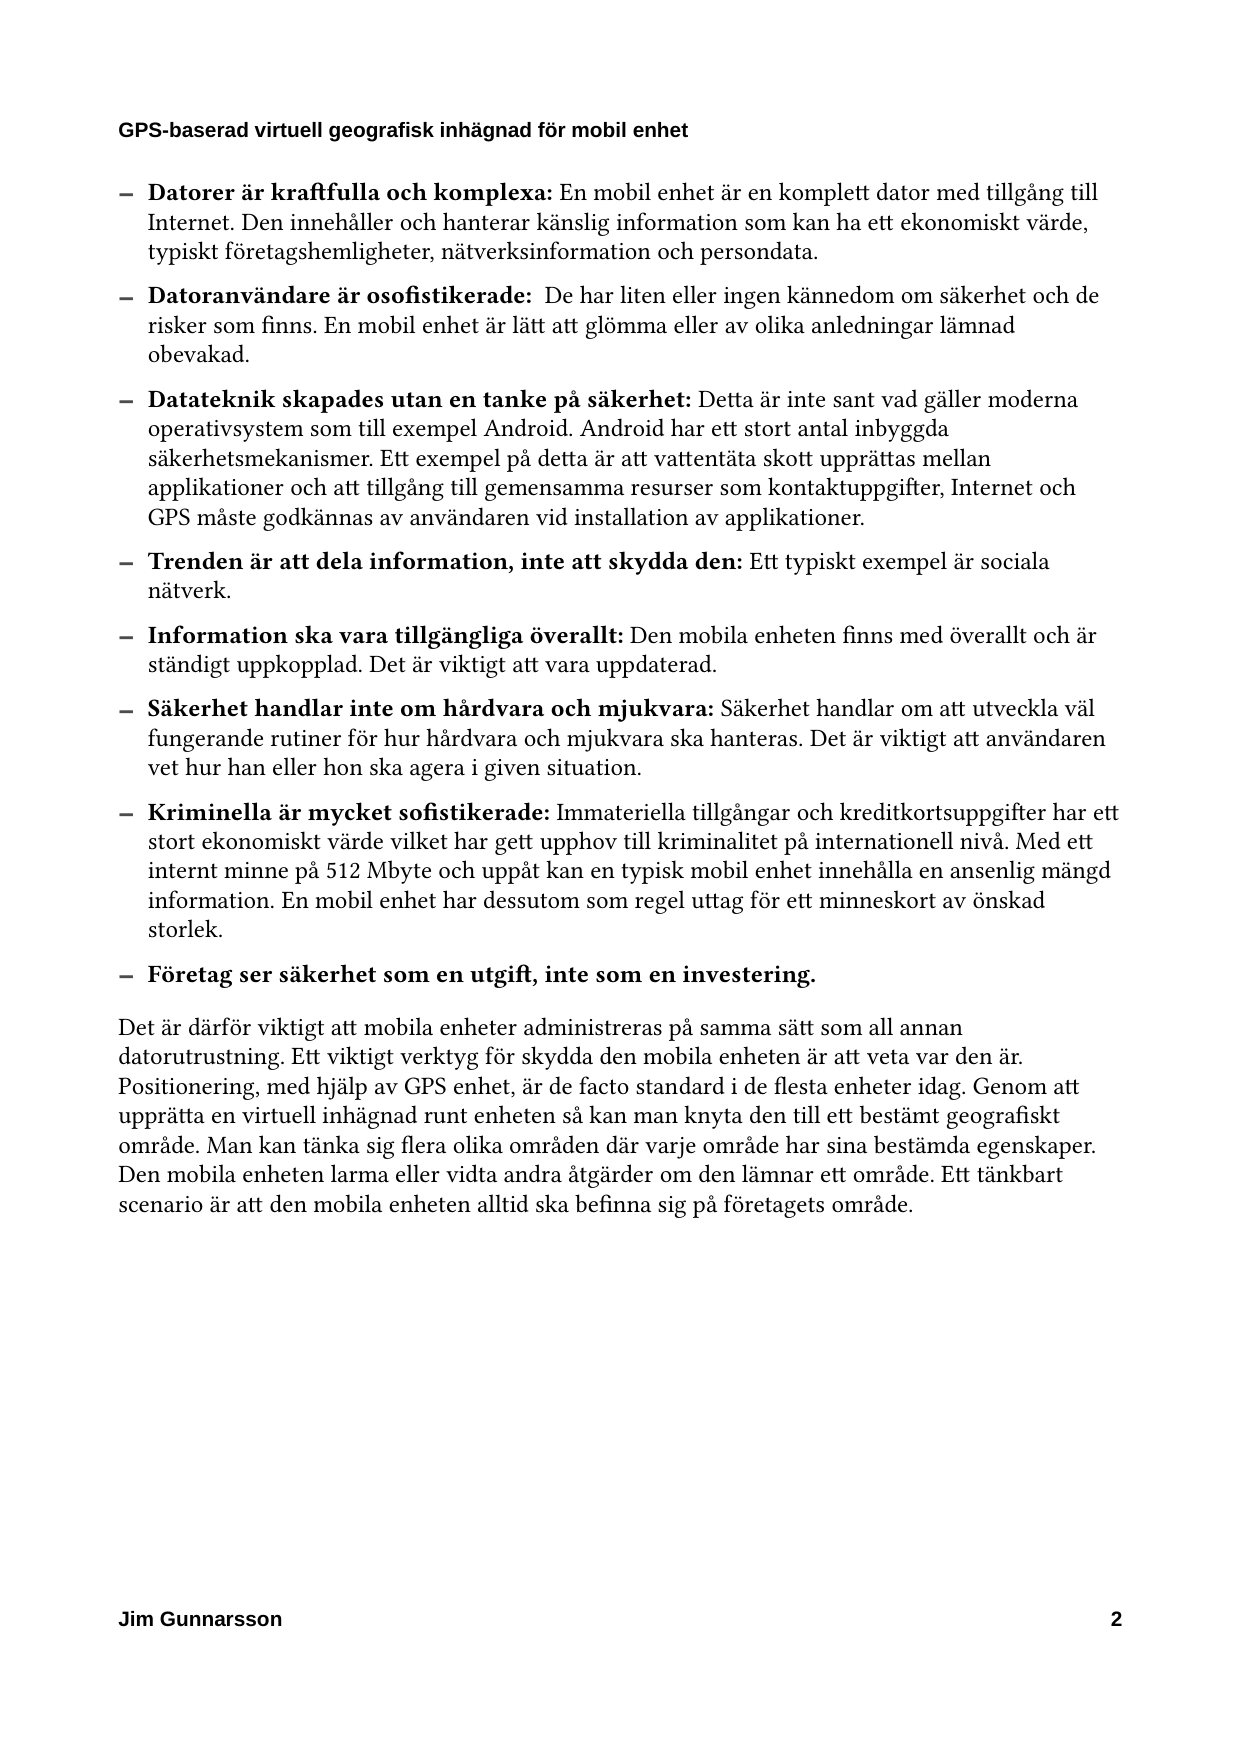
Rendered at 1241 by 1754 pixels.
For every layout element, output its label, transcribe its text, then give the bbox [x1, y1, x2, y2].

list Trenden är att dela information, inte att skydda den: Ett typiskt exempel är sociala nätverk. [118, 546, 1122, 605]
list Kriminella är mycket sofistikerade: Immateriella tillgångar och kreditkortsuppgifter har ett stort ekonomiskt värde vilket har gett upphov till kriminalitet på internationell nivå. Med ett internt minne på 512 Mbyte och uppåt kan en typisk mobil enhet innehålla en ansenlig mängd information. En mobil enhet har dessutom som regel uttag för ett minneskort av önskad storlek. [118, 796, 1122, 944]
list Datateknik skapades utan en tanke på säkerhet: Detta är inte sant vad gäller moderna operativsystem som till exempel Android. Android har ett stort antal inbyggda säkerhetsmekanismer. Ett exempel på detta är att vattentäta skott upprättas mellan applikationer och att tillgång till gemensamma resurser som kontaktuppgifter, Internet och GPS måste godkännas av användaren vid installation av applikationer. [118, 383, 1122, 531]
list Säkerhet handlar inte om hårdvara och mjukvara: Säkerhet handlar om att utveckla väl fungerande rutiner för hur hårdvara och mjukvara ska hanteras. Det är viktigt att användaren vet hur han eller hon ska agera i given situation. [118, 693, 1122, 782]
list Datoranvändare är osofistikerade: De har liten eller ingen kännedom om säkerhet och de risker som finns. En mobil enhet är lätt att glömma eller av olika anledningar lämnad obevakad. [118, 280, 1122, 369]
list Information ska vara tillgängliga överallt: Den mobila enheten finns med överallt och är ständigt uppkopplad. Det är viktigt att vara uppdaterad. [118, 619, 1122, 678]
list Företag ser säkerhet som en utgift, inte som en investering. [118, 959, 1122, 988]
text Det är därför viktigt att mobila enheter administreras på samma sätt som all annan datorutrustning. Ett viktigt verktyg för skydda den mobila enheten är att veta var den är. Positionering, med hjälp av GPS enhet, är de facto stan­dard i de flesta enheter idag. Genom att upprätta en virtuell inhägnad runt enheten så kan man knyta den till ett bestämt geografiskt område. Man kan tänka sig flera olika områden där varje område har sina bestämda egenskaper. Den mobila enheten larma eller vidta andra åtgärder om den lämnar ett område. Ett tänkbart scenario är att den mobila enheten alltid ska befinna sig på företagets område. [118, 1012, 1122, 1218]
list Datorer är kraftfulla och komplexa: En mobil enhet är en komplett dator med tillgång till Internet. Den innehåller och hanterar känslig information som kan ha ett ekonomiskt värde, typiskt företagshemligheter, nätverksinformation och persondata. [118, 177, 1122, 266]
